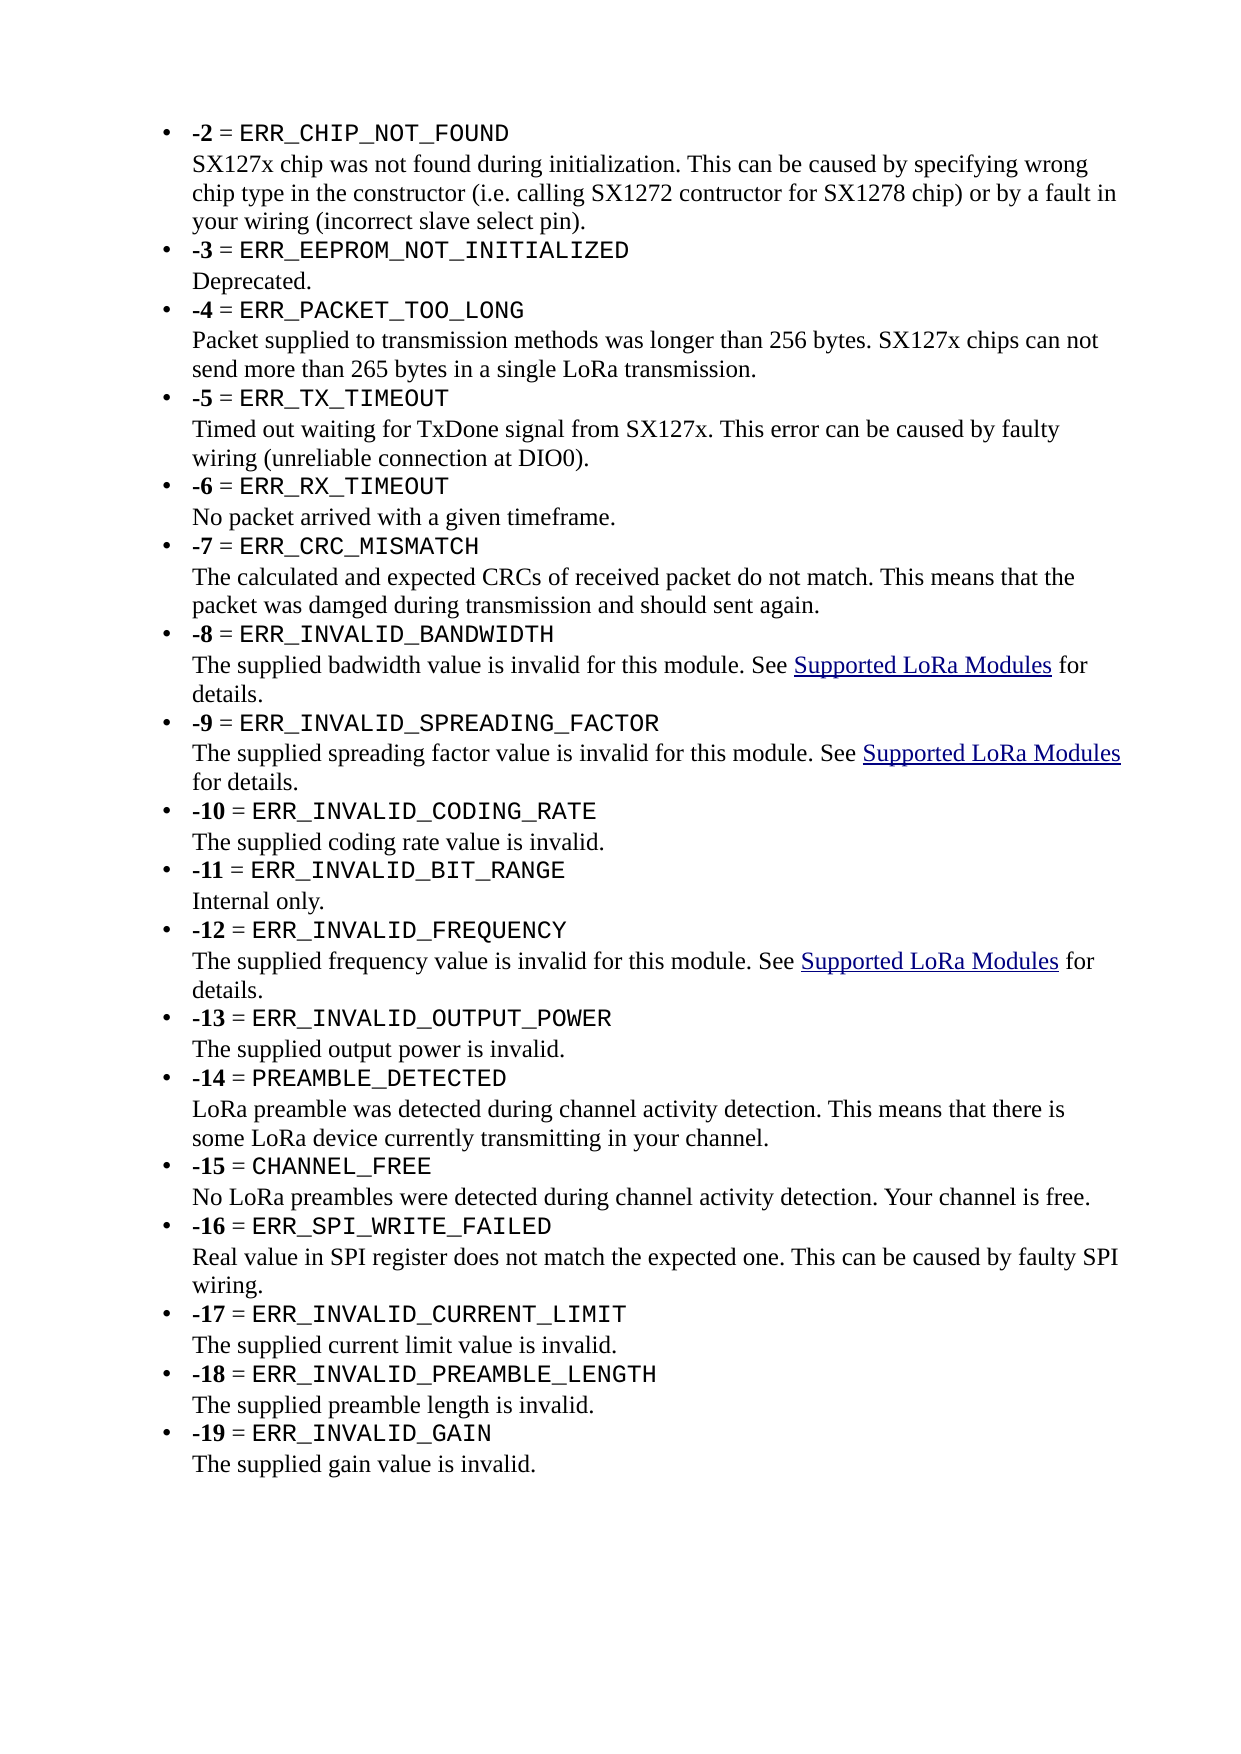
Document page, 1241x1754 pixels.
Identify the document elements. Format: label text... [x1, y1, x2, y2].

list -4 = ERR_PACKET_TOO_LONG Packet supplied to transmission methods was longer than 256 bytes. SX127x chips can not send more than 265 bytes in a single LoRa transmission. [162, 295, 1122, 383]
list -16 = ERR_SPI_WRITE_FAILED Real value in SPI register does not match the expected one. This can be caused by faulty SPI wiring. [162, 1211, 1122, 1299]
list -10 = ERR_INVALID_CODING_RATE The supplied coding rate value is invalid. [162, 796, 1122, 856]
list -17 = ERR_INVALID_CURRENT_LIMIT The supplied current limit value is invalid. [162, 1299, 1122, 1359]
list -14 = PREAMBLE_DETECTED LoRa preamble was detected during channel activity detection. This means that there is some LoRa device currently transmitting in your channel. [162, 1063, 1122, 1151]
list -19 = ERR_INVALID_GAIN The supplied gain value is invalid. [162, 1418, 1122, 1478]
list -18 = ERR_INVALID_PREAMBLE_LENGTH The supplied preamble length is invalid. [162, 1359, 1122, 1418]
list -12 = ERR_INVALID_FREQUENCY The supplied frequency value is invalid for this module. See Supported LoRa Modules for details. [162, 915, 1122, 1003]
list -13 = ERR_INVALID_OUTPUT_POWER The supplied output power is invalid. [162, 1003, 1122, 1063]
list -8 = ERR_INVALID_BANDWIDTH The supplied badwidth value is invalid for this module. See Supported LoRa Modules for details. [162, 619, 1122, 708]
list -5 = ERR_TX_TIMEOUT Timed out waiting for TxDone signal from SX127x. This error can be caused by faulty wiring (unreliable connection at DIO0). [162, 383, 1122, 471]
list -11 = ERR_INVALID_BIT_RANGE Internal only. [162, 856, 1122, 915]
list -6 = ERR_RX_TIMEOUT No packet arrived with a given timeframe. [162, 471, 1122, 531]
list -3 = ERR_EEPROM_NOT_INITIALIZED Deprecated. [162, 235, 1122, 295]
list -2 = ERR_CHIP_NOT_FOUND SX127x chip was not found during initialization. This can be caused by specifying wrong chip type in the constructor (i.e. calling SX1272 contructor for SX1278 chip) or by a fault in your wiring (incorrect slave select pin). [162, 118, 1122, 235]
list -7 = ERR_CRC_MISMATCH The calculated and expected CRCs of received packet do not match. This means that the packet was damged during transmission and should sent again. [162, 531, 1122, 619]
list -9 = ERR_INVALID_SPREADING_FACTOR The supplied spreading factor value is invalid for this module. See Supported LoRa Modules for details. [162, 708, 1122, 796]
list -15 = CHANNEL_FREE No LoRa preambles were detected during channel activity detection. Your channel is free. [162, 1151, 1122, 1211]
